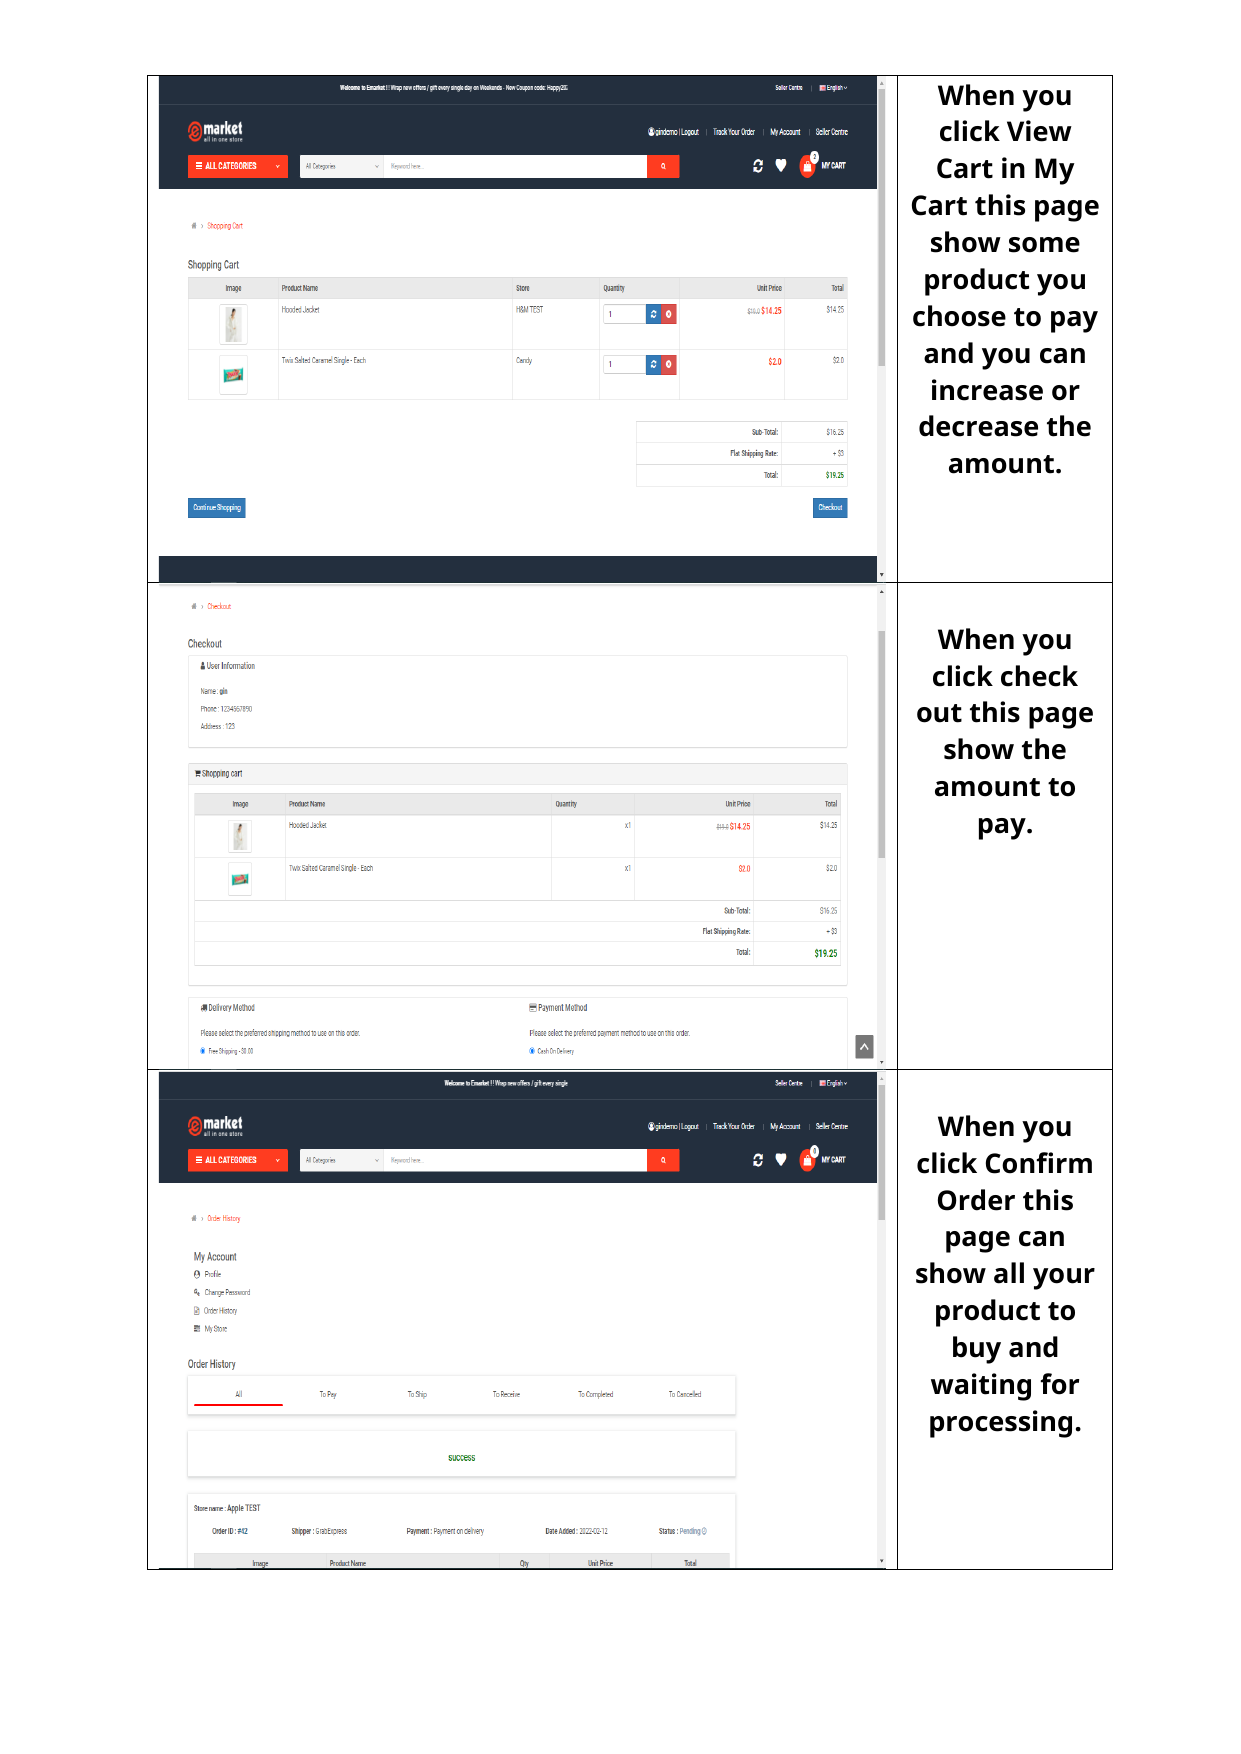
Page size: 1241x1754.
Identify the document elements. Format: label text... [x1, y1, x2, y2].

table_cell [148, 1070, 158, 1569]
table_cell [886, 583, 897, 1069]
table_cell When you click check out this page show the amount to pay. [898, 583, 1112, 1069]
table_cell [886, 76, 897, 582]
table_cell [886, 1070, 897, 1569]
table_cell [148, 76, 158, 582]
table_cell When you click Confirm Order this page can show all your product to buy and waiting for processing. [898, 1070, 1112, 1569]
table_cell [148, 583, 158, 1069]
table_cell When you click View Cart in My Cart this page show some product you choose to pay and you can increase or decrease the amount. [898, 76, 1112, 582]
